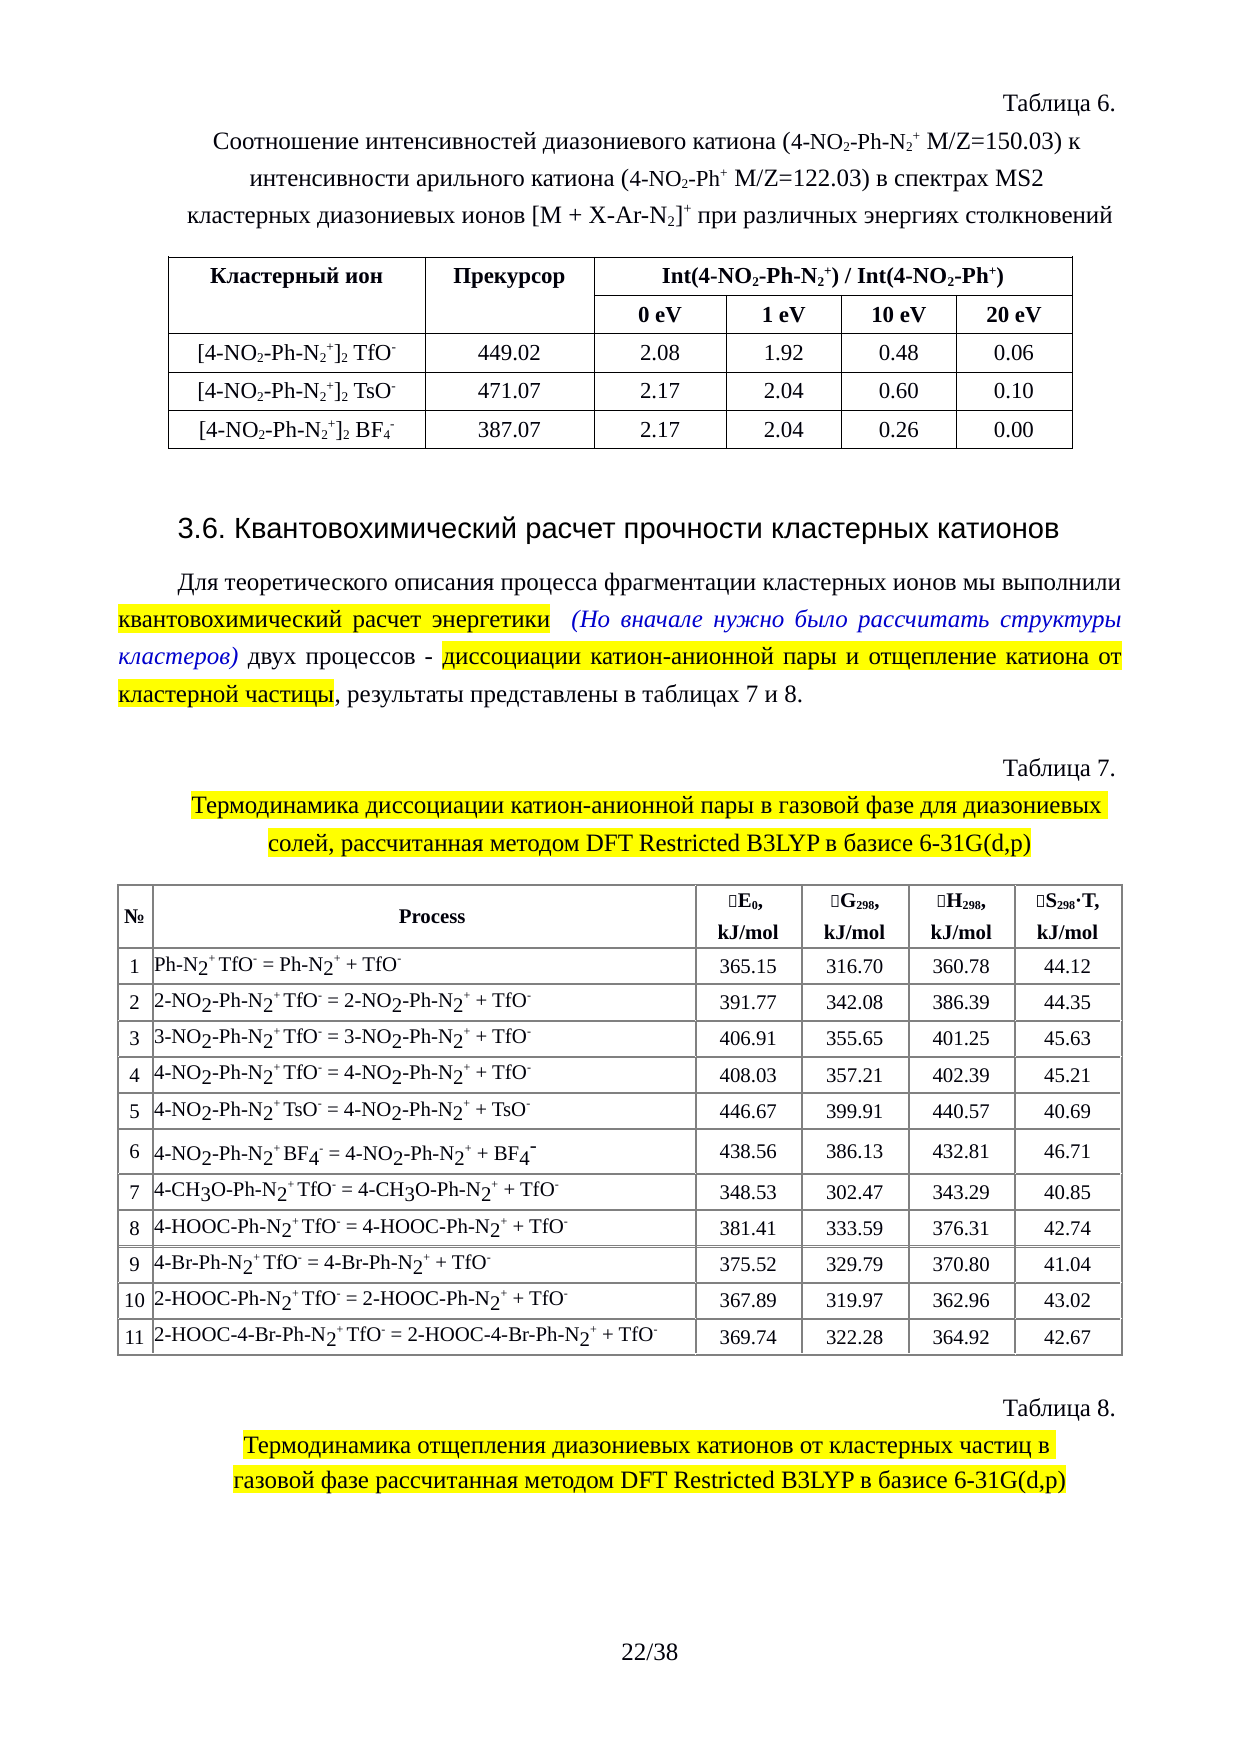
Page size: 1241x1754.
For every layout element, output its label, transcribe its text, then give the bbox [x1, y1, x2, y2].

table_cell 381.41 [697, 1211, 801, 1245]
text Термодинамика диссоциации катион-анионной пары в газовой фазе для диазониевых [118, 791, 1122, 819]
table_cell [4-NO2-Ph-N2+]2 BF4- [169, 411, 425, 448]
table_cell 8 [119, 1211, 152, 1245]
table_cell 471.07 [426, 373, 594, 410]
table_cell 375.52 [697, 1248, 801, 1282]
table_cell 7 [119, 1175, 152, 1209]
table_cell 2-NO2-Ph-N2+ TfO- = 2-NO2-Ph-N2+ + TfO- [154, 985, 695, 1019]
table_cell 401.25 [910, 1022, 1014, 1056]
table_cell 42.74 [1016, 1209, 1121, 1245]
table_cell 0.06 [957, 334, 1072, 371]
table_cell 319.97 [803, 1284, 908, 1318]
table_cell 0.00 [957, 411, 1072, 448]
table_cell 1.92 [727, 334, 841, 371]
table_cell 44.12 [1016, 947, 1121, 983]
table_header E0, kJ/mol [697, 886, 801, 947]
table_cell 2.17 [595, 373, 726, 410]
table_cell 10 [119, 1284, 152, 1318]
table_cell 3 [119, 1022, 152, 1056]
table_cell 333.59 [803, 1211, 908, 1245]
text Таблица 6. [118, 88, 1122, 117]
table_cell [4-NO2-Ph-N2+]2 TsO- [169, 373, 425, 410]
table_cell 365.15 [697, 949, 801, 983]
table_cell 1 [119, 949, 152, 983]
table_cell 432.81 [910, 1130, 1014, 1173]
table_cell 4-Br-Ph-N2+ TfO- = 4-Br-Ph-N2+ + TfO- [154, 1248, 695, 1282]
table_cell 0.26 [842, 411, 956, 448]
table_cell 4-NO2-Ph-N2+ BF4- = 4-NO2-Ph-N2+ + BF4- [154, 1130, 695, 1173]
table_cell 322.28 [802, 1320, 909, 1354]
table_cell 4-NO2-Ph-N2+ TsO- = 4-NO2-Ph-N2+ + TsO- [154, 1094, 695, 1128]
list 3.6. Квантовохимический расчет прочности кластерных катионов [177, 511, 1122, 544]
table_cell 408.03 [697, 1058, 801, 1092]
text Соотношение интенсивностей диазониевого катиона (4-NO2-Ph-N2+ M/Z=150.03) к [118, 126, 1122, 154]
table_cell 6 [119, 1130, 152, 1173]
table_cell 42.67 [1015, 1318, 1121, 1354]
table_cell 364.92 [909, 1320, 1015, 1354]
table_cell 40.69 [1016, 1092, 1121, 1128]
table_cell 367.89 [697, 1284, 801, 1318]
table_cell 0.48 [842, 334, 956, 371]
table_cell 9 [119, 1248, 152, 1282]
table_cell 2.04 [727, 411, 841, 448]
table_cell 391.77 [697, 985, 801, 1019]
table_cell Ph-N2+ TfO- = Ph-N2+ + TfO- [154, 949, 695, 983]
text кластерных диазониевых ионов [M + X-Ar-N2]+ при различных энергиях столкновений [118, 200, 1122, 229]
table_cell 0.10 [957, 373, 1072, 410]
table_cell 2-HOOC-Ph-N2+ TfO- = 2-HOOC-Ph-N2+ + TfO- [154, 1284, 695, 1318]
table_cell 342.08 [803, 985, 908, 1019]
text Термодинамика отщепления диазониевых катионов от кластерных частиц в [118, 1430, 1122, 1459]
table_cell 370.80 [910, 1248, 1014, 1282]
table_cell 2.04 [727, 373, 841, 410]
table_cell 45.21 [1016, 1056, 1121, 1092]
table_header S298·T, kJ/mol [1016, 886, 1121, 947]
table_header Int(4-NO2-Ph-N2+) / Int(4-NO2-Ph+) [595, 258, 1072, 295]
text солей, рассчитанная методом DFT Restricted B3LYP в базисе 6-31G(d,p) [118, 828, 1122, 857]
table_cell 316.70 [803, 949, 908, 983]
table_cell 440.57 [910, 1094, 1014, 1128]
table_header Кластерный ион [169, 258, 425, 333]
text Для теоретического описания процесса фрагментации кластерных ионов мы выполнили квантовохимический расчет энергетики (Но вначале нужно было рассчитать структуры кластеров) двух процессов - диссоциации катион-анионной пары и отщепление катиона от кластерной частицы, результаты представлены в таблицах 7 и 8. [118, 567, 1122, 707]
table_cell 357.21 [803, 1058, 908, 1092]
table_cell 387.07 [426, 411, 594, 448]
table_cell 362.96 [910, 1284, 1014, 1318]
table_cell 438.56 [697, 1130, 801, 1173]
table_cell 2 [119, 985, 152, 1019]
table_cell [4-NO2-Ph-N2+]2 TfO- [169, 334, 425, 371]
table_cell 40.85 [1016, 1173, 1121, 1209]
table_header G298, kJ/mol [803, 886, 908, 947]
table_header Process [154, 886, 695, 947]
table_cell 0.60 [842, 373, 956, 410]
table_cell 348.53 [697, 1175, 801, 1209]
table_cell 4 [119, 1058, 152, 1092]
table_cell 3-NO2-Ph-N2+ TfO- = 3-NO2-Ph-N2+ + TfO- [154, 1022, 695, 1056]
table_cell 386.13 [803, 1130, 908, 1173]
table_header H298, kJ/mol [910, 886, 1014, 947]
table_cell 5 [119, 1094, 152, 1128]
text интенсивности арильного катиона (4-NO2-Ph+ M/Z=122.03) в спектрах MS2 [118, 163, 1122, 192]
table_cell 4-HOOC-Ph-N2+ TfO- = 4-HOOC-Ph-N2+ + TfO- [154, 1211, 695, 1245]
table_cell 43.02 [1016, 1282, 1121, 1318]
table_cell 386.39 [910, 985, 1014, 1019]
table_cell 1 eV [727, 296, 841, 333]
table_cell 46.71 [1016, 1128, 1121, 1173]
table_cell 302.47 [803, 1175, 908, 1209]
table_cell 0 eV [595, 296, 726, 333]
table_cell 10 eV [842, 296, 956, 333]
table_header Прекурсор [426, 258, 594, 333]
table_cell 45.63 [1016, 1020, 1121, 1056]
table_cell 11 [119, 1320, 153, 1354]
table_cell 2-HOOC-4-Br-Ph-N2+ TfO- = 2-HOOC-4-Br-Ph-N2+ + TfO- [153, 1320, 696, 1354]
text Таблица 7. [118, 753, 1122, 782]
table_cell 399.91 [803, 1094, 908, 1128]
table_cell 376.31 [910, 1211, 1014, 1245]
table_cell 4-NO2-Ph-N2+ TfO- = 4-NO2-Ph-N2+ + TfO- [154, 1058, 695, 1092]
table_cell 360.78 [910, 949, 1014, 983]
table_cell 44.35 [1016, 983, 1121, 1019]
table_cell 446.67 [697, 1094, 801, 1128]
table_cell 343.29 [910, 1175, 1014, 1209]
table_cell 406.91 [697, 1022, 801, 1056]
table_cell 449.02 [426, 334, 594, 371]
table_cell 2.08 [595, 334, 726, 371]
table_cell 402.39 [910, 1058, 1014, 1092]
table_cell 2.17 [595, 411, 726, 448]
text Таблица 8. [118, 1393, 1122, 1422]
table_cell 355.65 [803, 1022, 908, 1056]
table_cell 369.74 [696, 1320, 802, 1354]
table_header № [119, 886, 152, 947]
table_cell 41.04 [1016, 1245, 1121, 1282]
table_cell 329.79 [803, 1248, 908, 1282]
table_cell 4-CH3O-Ph-N2+ TfO- = 4-CH3O-Ph-N2+ + TfO- [154, 1175, 695, 1209]
table_cell 20 eV [957, 296, 1072, 333]
text газовой фазе рассчитанная методом DFT Restricted B3LYP в базисе 6-31G(d,p) [118, 1465, 1122, 1493]
